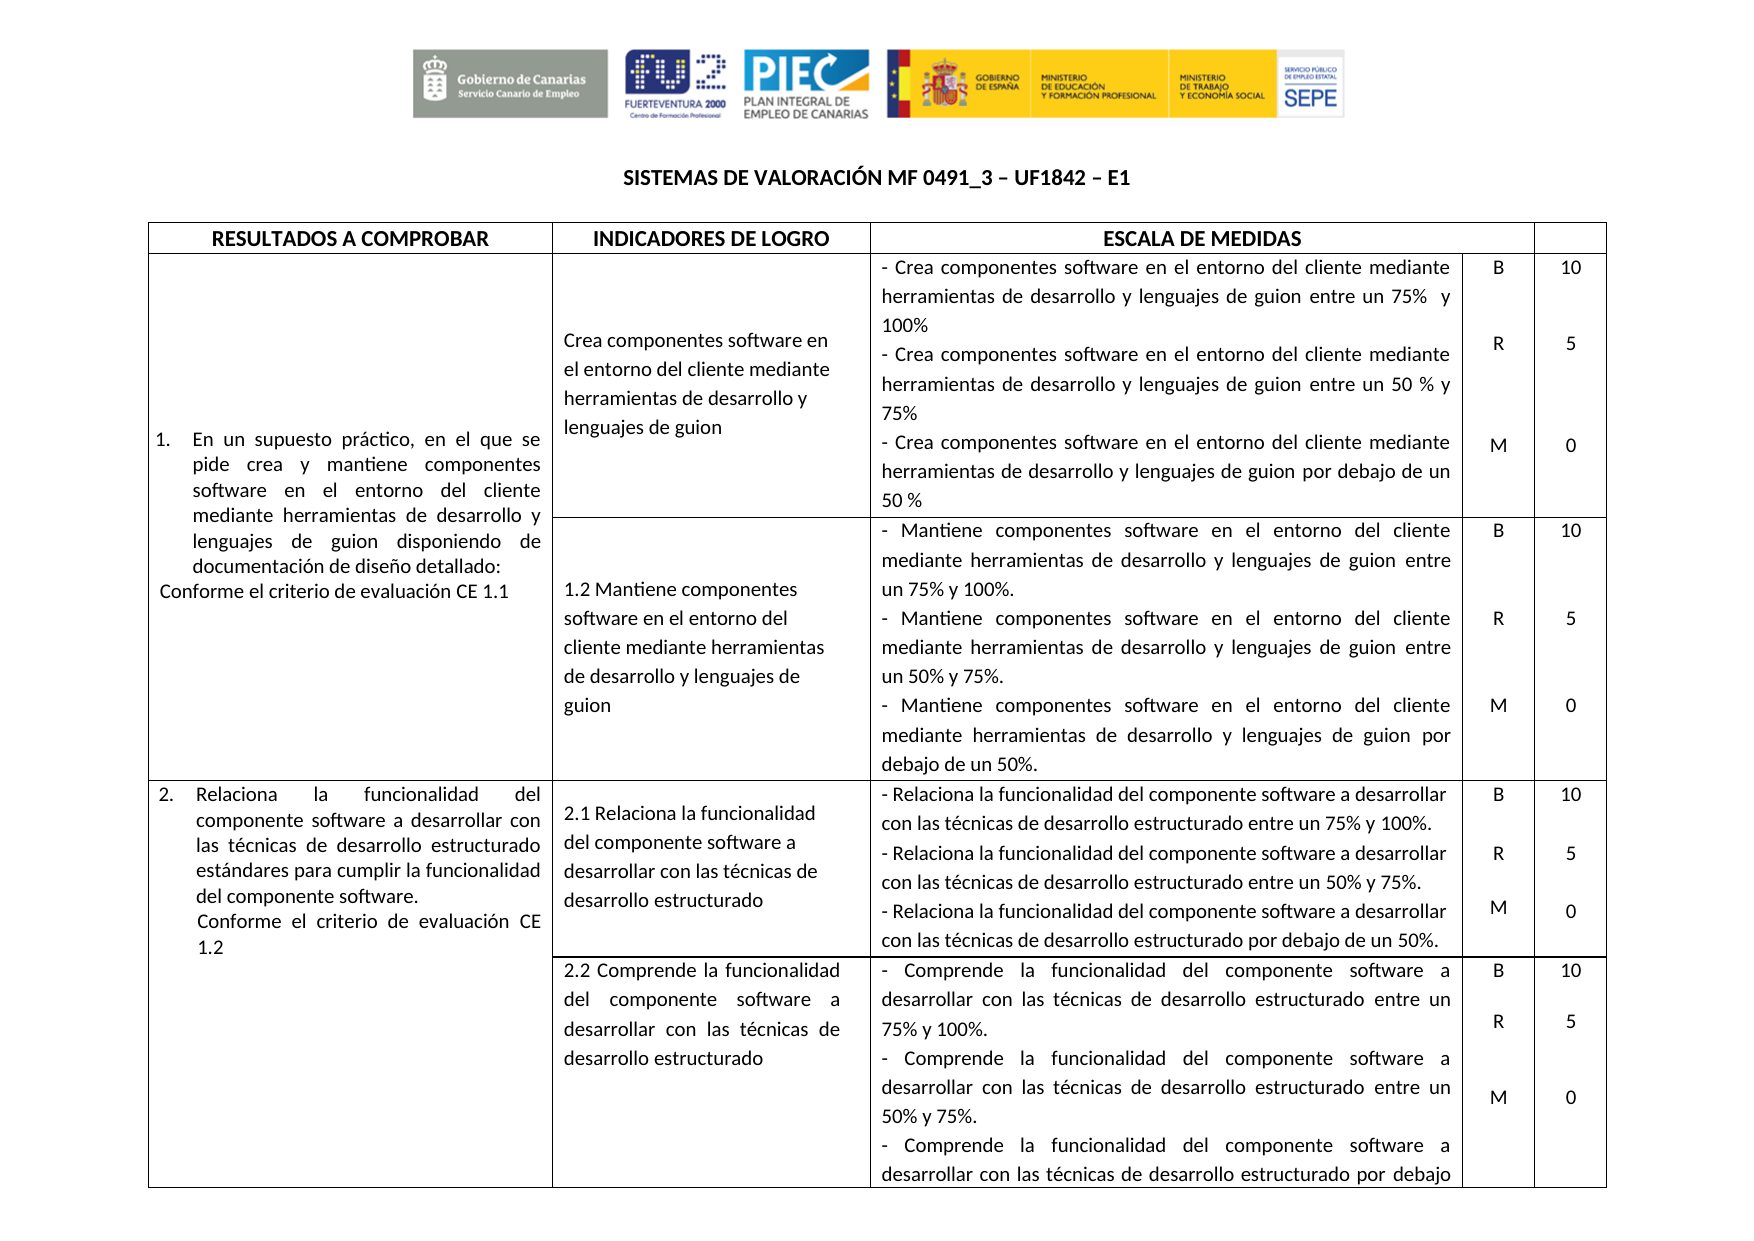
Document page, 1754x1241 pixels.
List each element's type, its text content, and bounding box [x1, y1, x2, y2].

table_cell En un supuesto práctico, en el que se pide crea y mantiene componentes software en el entorno del cliente mediante herramientas de desarrollo y lenguajes de guion disponiendo de documentación de diseño detallado: Conforme el criterio de evaluación CE 1.1 [149, 254, 552, 780]
table_cell 10 5 0 [1535, 254, 1606, 517]
table_header RESULTADOS A COMPROBAR [149, 223, 552, 253]
table_cell - Mantiene componentes software en el entorno del cliente mediante herramientas de desarrollo y lenguajes de guion entre un 75% y 100%. - Mantiene componentes software en el entorno del cliente mediante herramientas de desarrollo y lenguajes de guion entre un 50% y 75%. - Mantiene componentes software en el entorno del cliente mediante herramientas de desarrollo y lenguajes de guion por debajo de un 50%. [871, 518, 1462, 780]
table_cell B R M [1463, 254, 1534, 517]
text SISTEMAS DE VALORACIÓN MF 0491_3 – UF1842 – E1 [148, 163, 1606, 191]
table_cell 2.1 Relaciona la funcionalidad del componente software a desarrollar con las técnicas de desarrollo estructurado [553, 781, 870, 956]
table_cell - Relaciona la funcionalidad del componente software a desarrollar con las técnicas de desarrollo estructurado entre un 75% y 100%. - Relaciona la funcionalidad del componente software a desarrollar con las técnicas de desarrollo estructurado entre un 50% y 75%. - Relaciona la funcionalidad del componente software a desarrollar con las técnicas de desarrollo estructurado por debajo de un 50%. [871, 781, 1462, 956]
table_cell 10 5 0 [1535, 958, 1606, 1187]
table_cell 10 5 0 [1535, 518, 1606, 780]
table_header ESCALA DE MEDIDAS [871, 223, 1534, 253]
table_cell 1.2 Mantiene componentes software en el entorno del cliente mediante herramientas de desarrollo y lenguajes de guion [553, 518, 870, 780]
table_cell Crea componentes software en el entorno del cliente mediante herramientas de desarrollo y lenguajes de guion [553, 254, 870, 517]
table_cell 10 5 0 [1535, 781, 1606, 956]
table_cell B R M [1463, 958, 1534, 1187]
table_cell B R M [1463, 518, 1534, 780]
table_cell B R M [1463, 781, 1534, 956]
table_cell 2.2 Comprende la funcionalidad del componente software a desarrollar con las técnicas de desarrollo estructurado [553, 958, 870, 1187]
picture [390, 29, 1364, 139]
table_cell Relaciona la funcionalidad del componente software a desarrollar con las técnicas de desarrollo estructurado estándares para cumplir la funcionalidad del componente software. Conforme el criterio de evaluación CE 1.2 [149, 781, 552, 1187]
table_cell - Comprende la funcionalidad del componente software a desarrollar con las técnicas de desarrollo estructurado entre un 75% y 100%. - Comprende la funcionalidad del componente software a desarrollar con las técnicas de desarrollo estructurado entre un 50% y 75%. - Comprende la funcionalidad del componente software a desarrollar con las técnicas de desarrollo estructurado por debajo [871, 958, 1462, 1187]
table_cell - Crea componentes software en el entorno del cliente mediante herramientas de desarrollo y lenguajes de guion entre un 75% y 100% - Crea componentes software en el entorno del cliente mediante herramientas de desarrollo y lenguajes de guion entre un 50 % y 75% - Crea componentes software en el entorno del cliente mediante herramientas de desarrollo y lenguajes de guion por debajo de un 50 % [871, 254, 1462, 517]
table_header INDICADORES DE LOGRO [553, 223, 870, 253]
table_header [1535, 223, 1606, 253]
